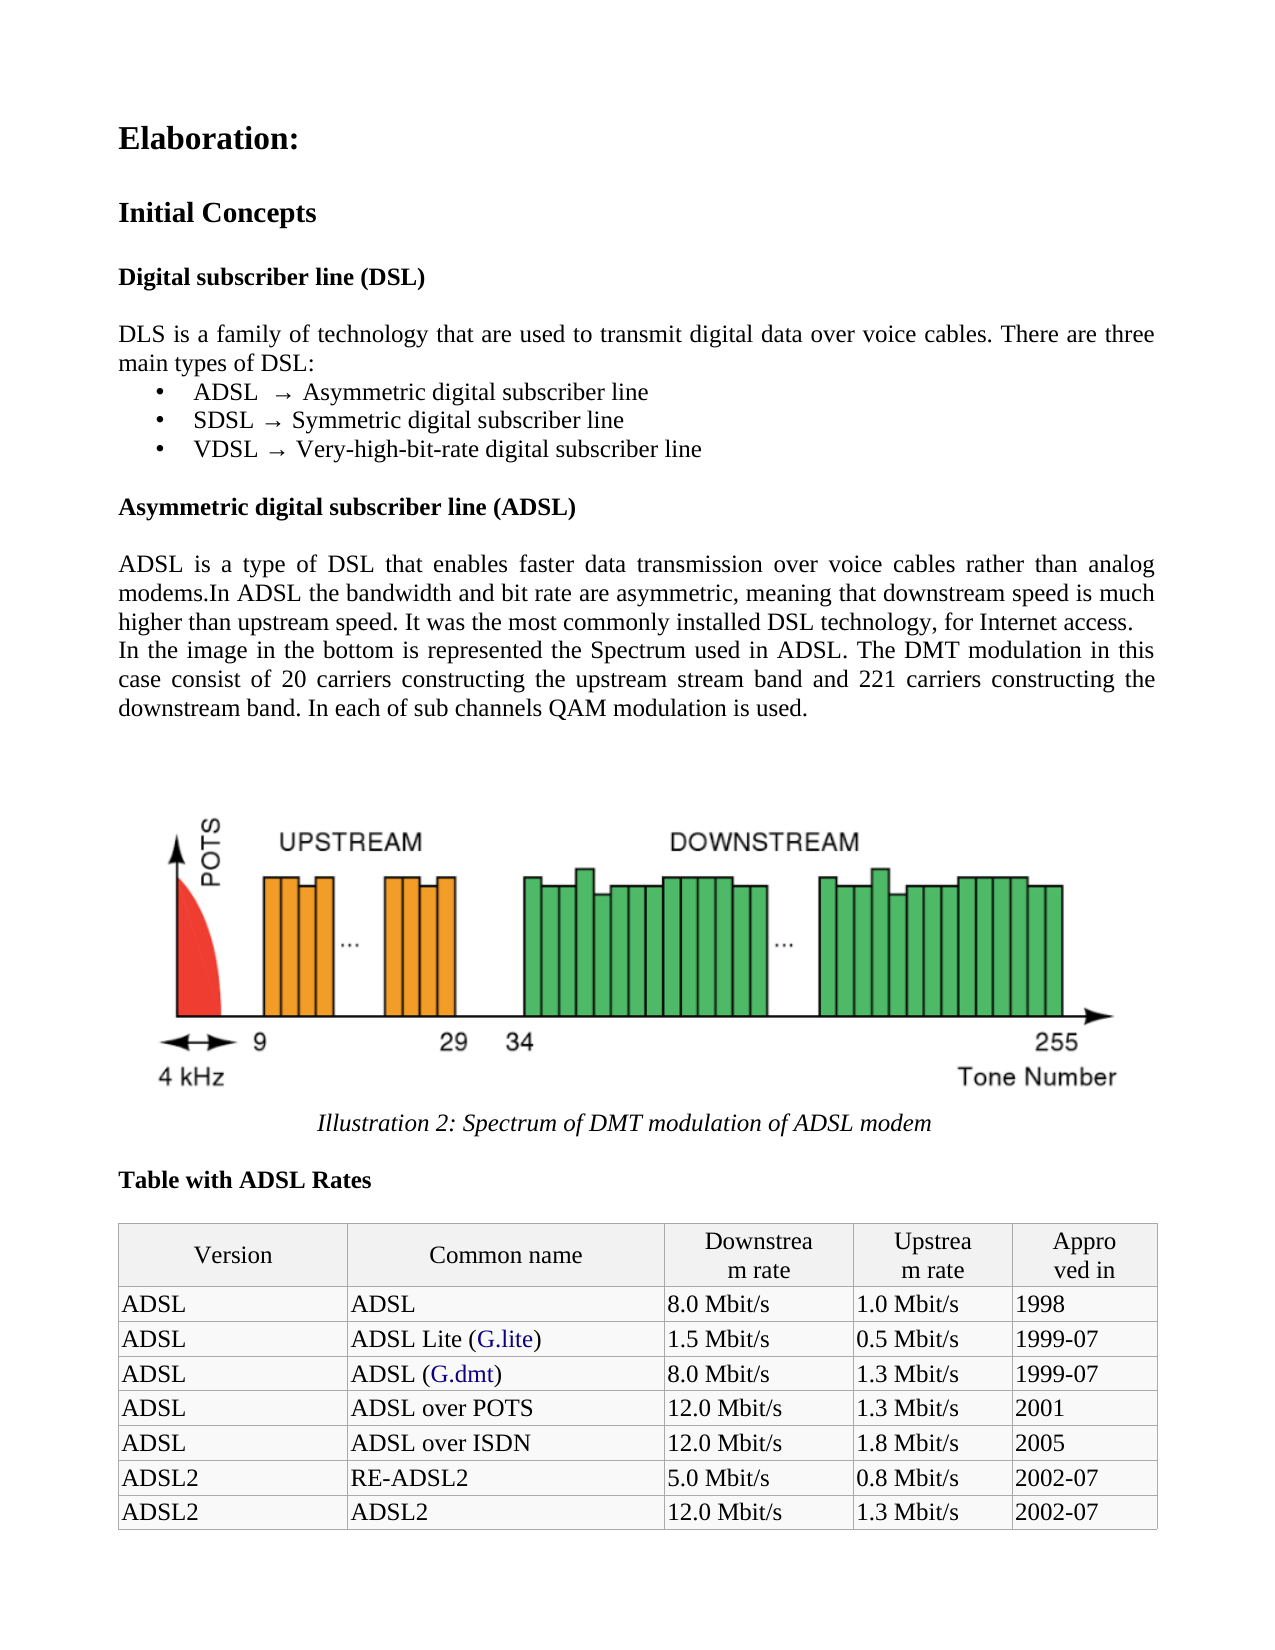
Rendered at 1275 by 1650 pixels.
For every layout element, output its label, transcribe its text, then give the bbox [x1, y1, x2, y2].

list VDSL → Very-high-bit-rate digital subscriber line [156, 434, 1157, 463]
text DLS is a family of technology that are used to transmit digital data over voice cables. There are three main types of DSL: [118, 319, 1157, 377]
text Initial Concepts [118, 195, 1157, 228]
text Illustration 2: Spectrum of DMT modulation of ADSL modem [105, 787, 1144, 1137]
table_cell 8.0 Mbit/s [665, 1287, 853, 1321]
text Digital subscriber line (DSL) [118, 262, 1157, 291]
table_cell 1.8 Mbit/s [854, 1426, 1012, 1460]
table_cell 5.0 Mbit/s [665, 1461, 853, 1494]
table_cell ADSL2 [119, 1461, 347, 1494]
table_header Upstream rate [854, 1224, 1012, 1286]
table_header Version [119, 1224, 347, 1286]
table_cell 0.5 Mbit/s [854, 1322, 1012, 1356]
list ADSL → Asymmetric digital subscriber line [156, 377, 1157, 406]
table_cell 8.0 Mbit/s [665, 1357, 853, 1390]
table_cell ADSL [119, 1322, 347, 1356]
table_cell 2005 [1013, 1426, 1157, 1460]
table_cell 1998 [1013, 1287, 1157, 1321]
table_cell 1.3 Mbit/s [854, 1496, 1012, 1529]
table_cell 2002-07 [1013, 1461, 1157, 1494]
table_cell ADSL Lite (G.lite) [348, 1322, 664, 1356]
text Elaboration: [118, 118, 1157, 156]
table_cell 1999-07 [1013, 1322, 1157, 1356]
text ADSL is a type of DSL that enables faster data transmission over voice cables rather than analog modems.In ADSL the bandwidth and bit rate are asymmetric, meaning that downstream speed is much higher than upstream speed. It was the most commonly installed DSL technology, for Internet access. [118, 549, 1157, 636]
table_cell RE-ADSL2 [348, 1461, 664, 1494]
table_cell ADSL2 [348, 1496, 664, 1529]
table_cell 2002-07 [1013, 1496, 1157, 1529]
text In the image in the bottom is represented the Spectrum used in ADSL. The DMT modulation in this case consist of 20 carriers constructing the upstream stream band and 221 carriers constructing the downstream band. In each of sub channels QAM modulation is used. [118, 636, 1157, 722]
table_cell ADSL over POTS [348, 1391, 664, 1425]
table_cell ADSL [119, 1426, 347, 1460]
table_cell 0.8 Mbit/s [854, 1461, 1012, 1494]
table_cell ADSL [119, 1357, 347, 1390]
table_cell 12.0 Mbit/s [665, 1426, 853, 1460]
text Asymmetric digital subscriber line (ADSL) [118, 492, 1157, 521]
table_header Approved in [1013, 1224, 1157, 1286]
list SDSL → Symmetric digital subscriber line [156, 406, 1157, 434]
table_cell 1.0 Mbit/s [854, 1287, 1012, 1321]
table_cell 1.3 Mbit/s [854, 1391, 1012, 1425]
table_cell ADSL [119, 1391, 347, 1425]
table_cell ADSL [119, 1287, 347, 1321]
table_cell 1.5 Mbit/s [665, 1322, 853, 1356]
table_cell 1999-07 [1013, 1357, 1157, 1390]
table_cell ADSL2 [119, 1496, 347, 1529]
table_cell ADSL [348, 1287, 664, 1321]
table_header Common name [348, 1224, 664, 1286]
table_header Downstream rate [665, 1224, 853, 1286]
table_cell 12.0 Mbit/s [665, 1391, 853, 1425]
text Table with ADSL Rates [118, 1165, 1157, 1194]
table_cell 2001 [1013, 1391, 1157, 1425]
table_cell ADSL (G.dmt) [348, 1357, 664, 1390]
table_cell 12.0 Mbit/s [665, 1496, 853, 1529]
picture [120, 786, 1129, 1108]
table_cell 1.3 Mbit/s [854, 1357, 1012, 1390]
table_cell ADSL over ISDN [348, 1426, 664, 1460]
